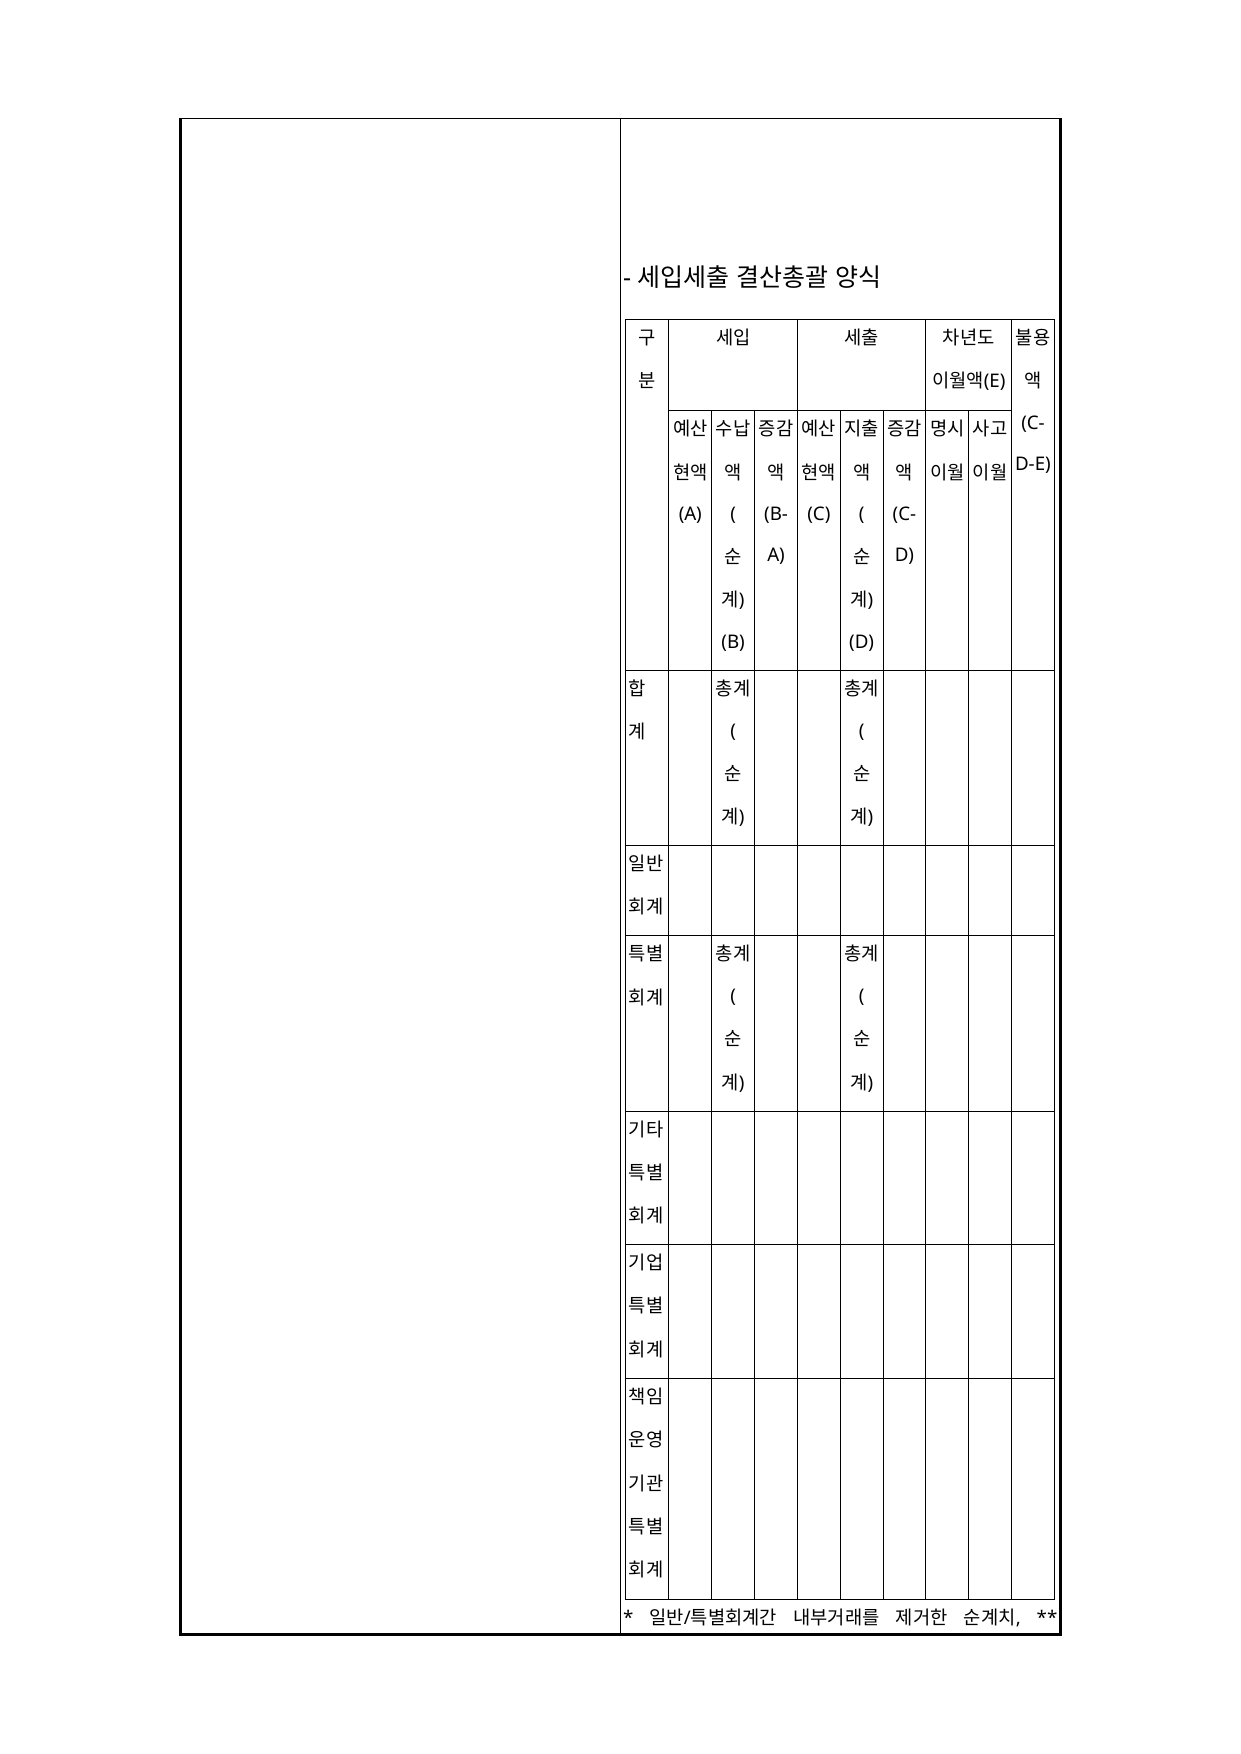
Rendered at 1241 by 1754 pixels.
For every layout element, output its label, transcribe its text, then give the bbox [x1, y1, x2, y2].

table_cell [798, 936, 840, 1111]
table_cell [798, 1112, 840, 1244]
table_cell 총계 (순계) [841, 671, 883, 845]
table_cell [1012, 936, 1054, 1111]
table_cell [798, 1379, 840, 1599]
table_cell [712, 846, 754, 935]
table_cell 사고이월 [969, 411, 1011, 670]
table_cell [841, 1245, 883, 1378]
table_cell [669, 1112, 711, 1244]
table_cell - 세입세출 결산총괄 양식 * 일반/특별회계간 내부거래를 제거한 순계치, ** [621, 119, 1059, 1633]
table_cell [798, 1245, 840, 1378]
table_cell [884, 671, 925, 845]
table_cell 합 계 [626, 671, 668, 845]
table_cell [755, 1379, 797, 1599]
table_cell 기업특별회계 [626, 1245, 668, 1378]
table_cell [884, 936, 925, 1111]
table_cell [1012, 1245, 1054, 1378]
table_cell [926, 846, 968, 935]
table_cell [1012, 1379, 1054, 1599]
table_cell [669, 671, 711, 845]
table_cell [926, 936, 968, 1111]
table_header 구 분 [626, 320, 668, 670]
table_cell 총계 (순계) [712, 936, 754, 1111]
table_cell [969, 936, 1011, 1111]
table_cell [798, 846, 840, 935]
table_cell [755, 1112, 797, 1244]
table_header 세입 [669, 320, 797, 410]
table_cell [926, 1112, 968, 1244]
table_cell 명시이월 [926, 411, 968, 670]
table_cell [755, 846, 797, 935]
table_cell 총계 (순계) [841, 936, 883, 1111]
table_cell 책임운영기관특별회계 [626, 1379, 668, 1599]
table_cell 기타특별회계 [626, 1112, 668, 1244]
table_cell [884, 1112, 925, 1244]
table_cell [712, 1379, 754, 1599]
table_cell [755, 671, 797, 845]
table_header 차년도 이월액(E) [926, 320, 1011, 410]
table_cell [1012, 671, 1054, 845]
table_cell [712, 1112, 754, 1244]
table_cell [798, 671, 840, 845]
table_cell [969, 846, 1011, 935]
table_cell 증감액 (C-D) [884, 411, 925, 670]
table_cell [926, 1245, 968, 1378]
table_cell [841, 1112, 883, 1244]
table_cell [669, 846, 711, 935]
table_cell [669, 1379, 711, 1599]
table_cell [926, 1379, 968, 1599]
table_cell [755, 1245, 797, 1378]
table_cell 특별회계 [626, 936, 668, 1111]
table_cell 예산현액 (C) [798, 411, 840, 670]
table_cell 증감액 (B-A) [755, 411, 797, 670]
table_cell [1012, 846, 1054, 935]
table_cell 총계 (순계) [712, 671, 754, 845]
table_cell [969, 1245, 1011, 1378]
table_cell [669, 936, 711, 1111]
table_cell [884, 1379, 925, 1599]
table_cell [969, 1379, 1011, 1599]
table_cell [926, 671, 968, 845]
table_cell [841, 846, 883, 935]
table_cell [969, 671, 1011, 845]
table_cell 지출액(순계) (D) [841, 411, 883, 670]
table_cell [182, 119, 620, 1633]
table_cell [755, 936, 797, 1111]
table_cell 예산현액 (A) [669, 411, 711, 670]
table_cell [841, 1379, 883, 1599]
table_cell [884, 1245, 925, 1378]
table_cell [1012, 1112, 1054, 1244]
table_cell [669, 1245, 711, 1378]
table_cell [712, 1245, 754, 1378]
table_cell [969, 1112, 1011, 1244]
table_cell 일반회계 [626, 846, 668, 935]
table_cell [884, 846, 925, 935]
table_header 불용액 (C-D-E) [1012, 320, 1054, 670]
table_cell 수납액(순계) (B) [712, 411, 754, 670]
table_header 세출 [798, 320, 925, 410]
